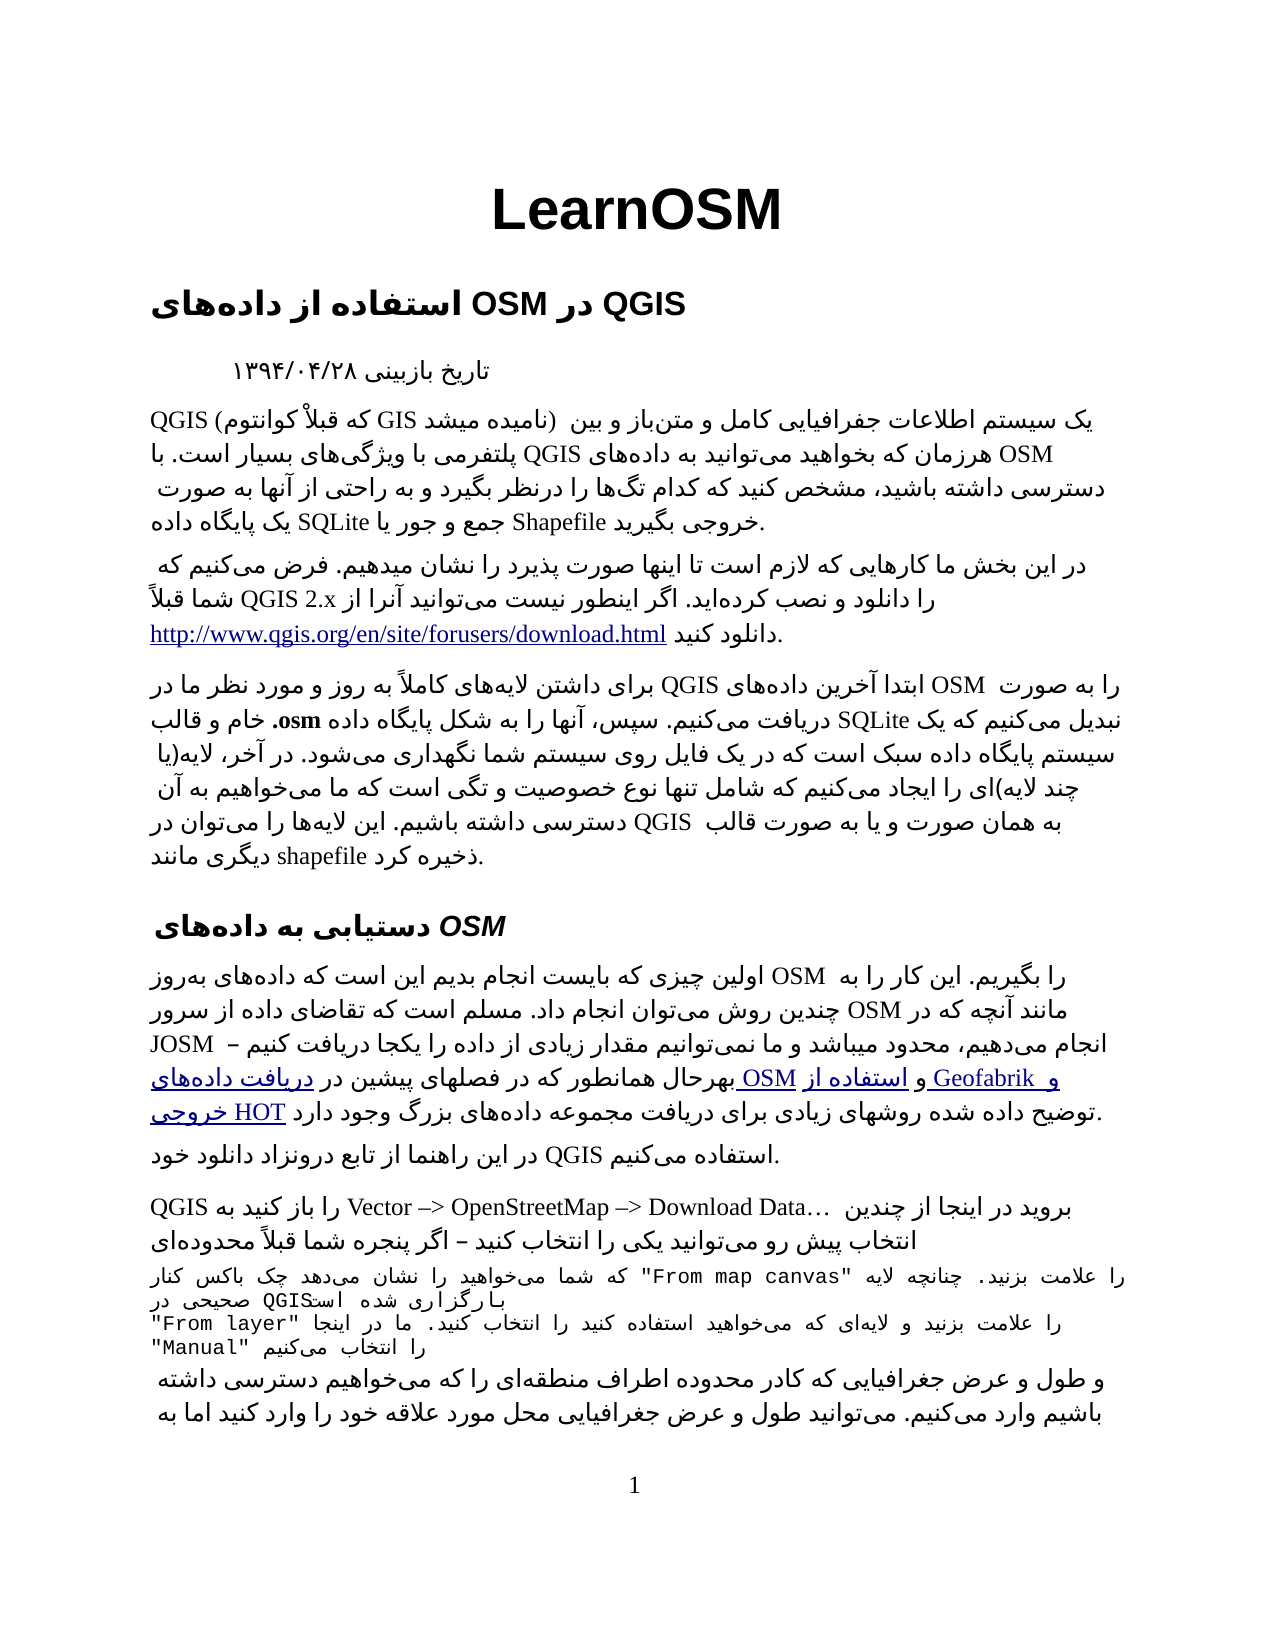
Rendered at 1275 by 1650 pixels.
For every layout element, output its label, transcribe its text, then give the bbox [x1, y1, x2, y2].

text در این بخش ما کارهایی که لازم است تا اینها صورت پذیرد را نشان میدهیم. فرض می‌کنیم که شما قبلاً QGIS 2.x را دانلود و نصب کرده‌اید. اگر اینطور نیست می‌توانید آنرا از http://www.qgis.org/en/site/forusers/download.html دانلود کنید. [150, 547, 1125, 649]
text و طول و عرض جغرافیایی که کادر محدوده اطراف منطقه‌ای را که می‌خواهیم دسترسی داشته باشیم وارد می‌کنیم. می‌توانید طول و عرض جغرافیایی محل مورد علاقه خود را وارد کنید اما به یاد داشته باشید که محدوده نمی‌تواند خیلی بزرگ باشد و نمی‌توانید همه داده‌ها را دانلود کنید. [150, 1361, 1125, 1429]
text QGIS (که قبلاْ کوانتوم GIS نامیده میشد) یک سیستم اطلاعات جفرافیایی کامل و متن‌باز و بین پلتفرمی با ویژگی‌های بسیار است. با QGIS هرزمان که بخواهید می‌توانید به داده‌های OSM دسترسی داشته باشید، مشخص کنید که کدام تگ‌ها را درنظر بگیرد و به راحتی از آنها به صورت یک پایگاه داده SQLite جمع و جور یا Shapefile خروجی بگیرید. [150, 402, 1125, 538]
title LearnOSM [150, 175, 1125, 242]
text تاریخ بازبینی ۱۳۹۴/۰۴/۲۸ [225, 353, 1125, 387]
text برای داشتن لایه‌های کاملاً به روز و مورد نظر ما در QGIS ابتدا آخرین داده‌های OSM را به صورت خام و قالب .osm دریافت می‌کنیم. سپس، آنها را به شکل پایگاه داده SQLite نبدیل می‌کنیم که یک سیستم پایگاه داده سبک است که در یک فایل روی سیستم شما نگهداری می‌شود. در آخر، لایه‌(یا چند لایه)ای را ایجاد می‌کنیم که شامل تنها نوع خصوصیت و تگی است که ما می‌خواهیم به آن دسترسی داشته باشیم. این لایه‌ها را می‌توان در QGIS به همان صورت و یا به صورت قالب دیگری مانند shapefile ذخیره کرد. [150, 667, 1125, 872]
text "From layer" را علامت بزنید و لایه‌ای که می‌خواهید استفاده کنید را انتخاب کنید. ما در اینجا "Manual" را انتخاب می‌کنیم [150, 1313, 1125, 1361]
text QGIS را باز کنید به Vector –> OpenStreetMap –> Download Data… بروید در اینجا از چندین انتخاب پیش رو می‌توانید یکی را انتخاب کنید – اگر پنجره شما قبلاً محدوده‌ای [150, 1189, 1125, 1257]
text که شما می‌خواهید را نشان می‌دهد چک باکس کنار "From map canvas" را علامت بزنید. چنانچه لایه صحیحی در QGIS بارگزاری شده است [150, 1266, 1125, 1313]
text اولین چیزی که بایست انجام بدیم این است که داده‌های به‌روز OSM را بگیریم. این کار را به چندین روش می‌توان انجام داد. مسلم است که تقاضای داده از سرور OSM مانند آنچه که در JOSM انجام می‌دهیم، محدود میباشد و ما نمی‌توانیم مقدار زیادی از داده را یکجا دریافت کنیم – بهرحال همانطور که در فصلهای پیشین در دریافت داده‌های OSM و استفاده از Geofabrik و خروجی HOT توضیح داده شده روشهای زیادی برای دریافت مجموعه داده‌های بزرگ وجود دارد. [150, 958, 1125, 1128]
subtitle دستیابی به داده‌های OSM [150, 906, 1125, 945]
subtitle استفاده از داده‌های OSM در QGIS [150, 279, 1125, 325]
text در این راهنما از تابع درونزاد دانلود خود QGIS استفاده می‌کنیم. [150, 1137, 1125, 1171]
